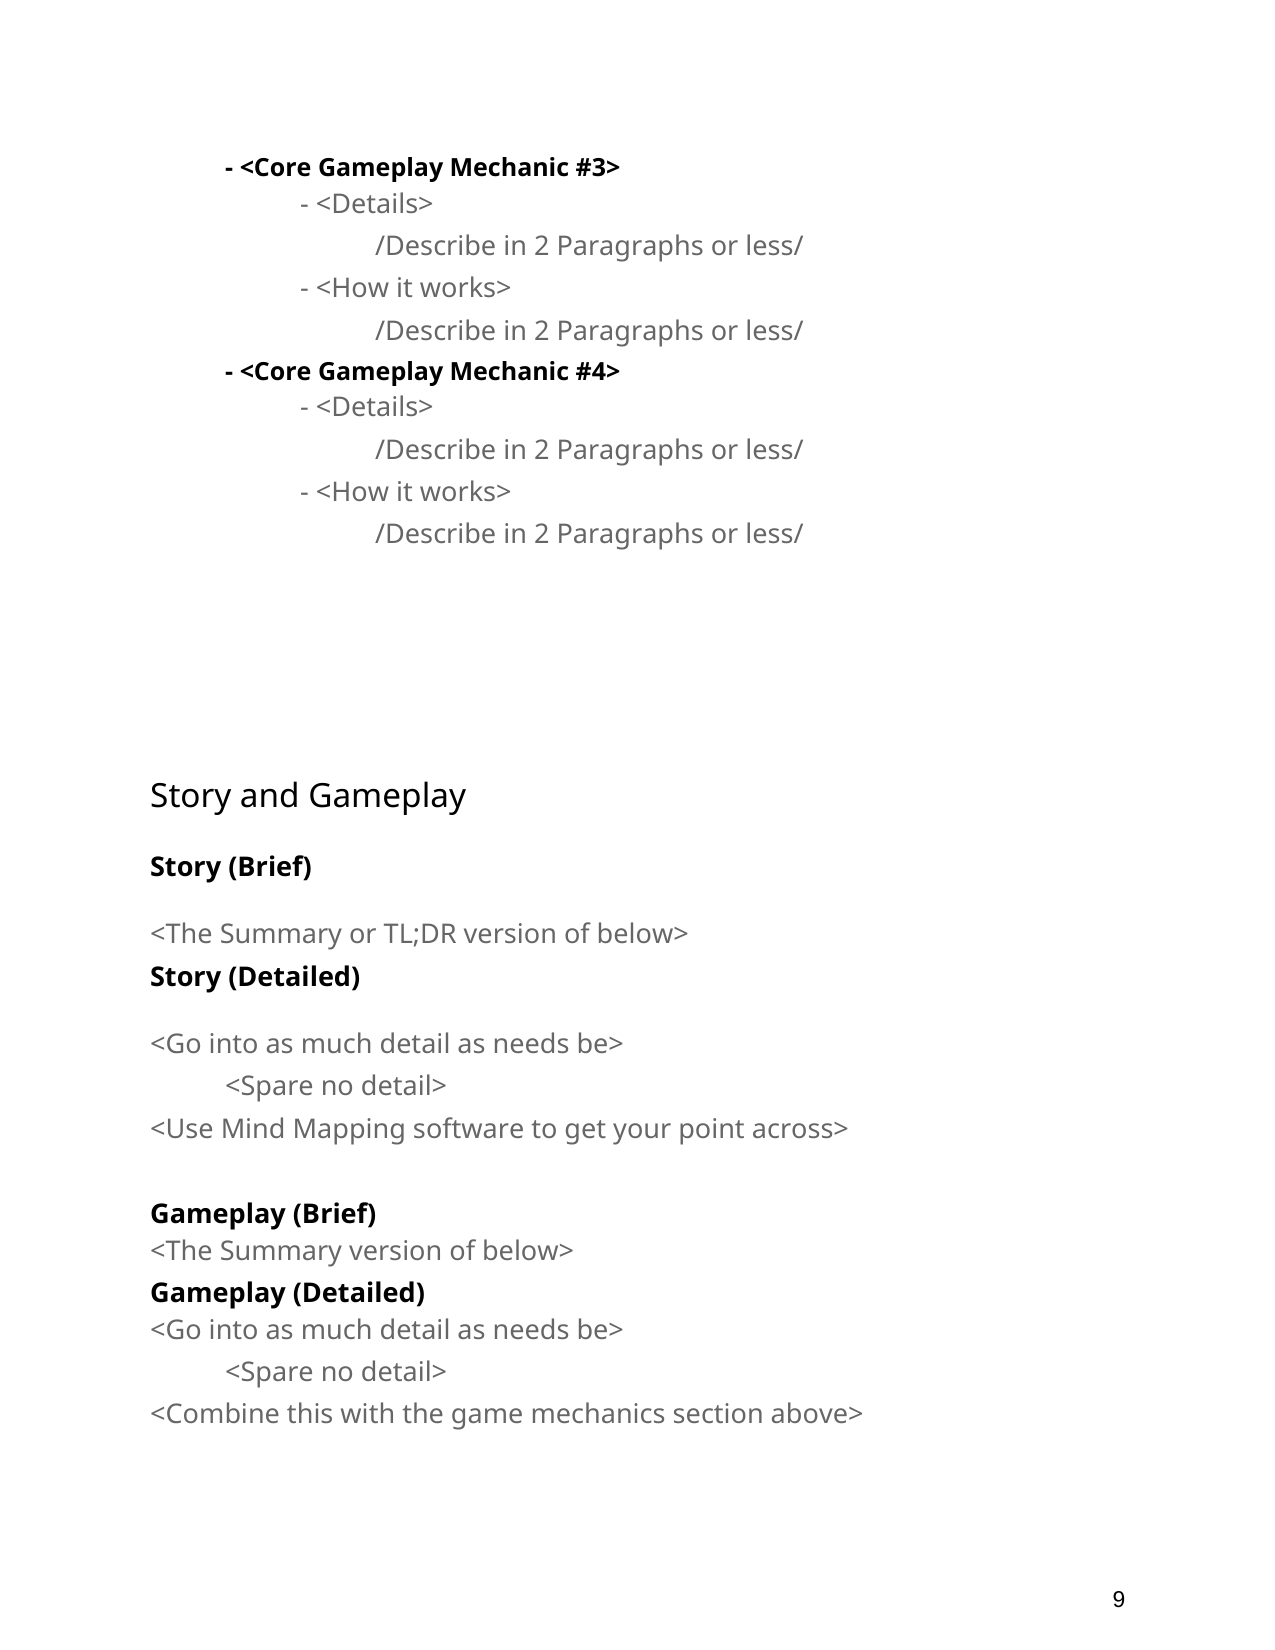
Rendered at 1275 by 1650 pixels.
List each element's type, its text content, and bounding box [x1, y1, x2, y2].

text <Go into as much detail as needs be> [150, 1024, 1125, 1061]
subtitle Story (Brief) [150, 848, 1125, 885]
text <Spare no detail> [150, 1353, 1125, 1389]
text /Describe in 2 Paragraphs or less/ [150, 311, 1125, 348]
subtitle Story and Gameplay [150, 772, 1125, 818]
subtitle - <Core Gameplay Mechanic #3> [150, 150, 1125, 184]
text <Use Mind Mapping software to get your point across> [150, 1109, 1125, 1146]
text - <Details> [150, 388, 1125, 424]
text <The Summary version of below> [150, 1231, 1125, 1268]
text <The Summary or TL;DR version of below> [150, 915, 1125, 952]
text <Combine this with the game mechanics section above> [150, 1395, 1125, 1432]
subtitle Story (Detailed) [150, 957, 1125, 994]
subtitle - <Core Gameplay Mechanic #4> [150, 354, 1125, 388]
text - <How it works> [150, 269, 1125, 306]
subtitle Gameplay (Brief) [150, 1194, 1125, 1231]
subtitle Gameplay (Detailed) [150, 1273, 1125, 1310]
text <Spare no detail> [150, 1067, 1125, 1104]
text /Describe in 2 Paragraphs or less/ [150, 226, 1125, 263]
text /Describe in 2 Paragraphs or less/ [150, 515, 1125, 552]
text /Describe in 2 Paragraphs or less/ [150, 430, 1125, 467]
text <Go into as much detail as needs be> [150, 1310, 1125, 1347]
text - <Details> [150, 184, 1125, 221]
text - <How it works> [150, 472, 1125, 509]
